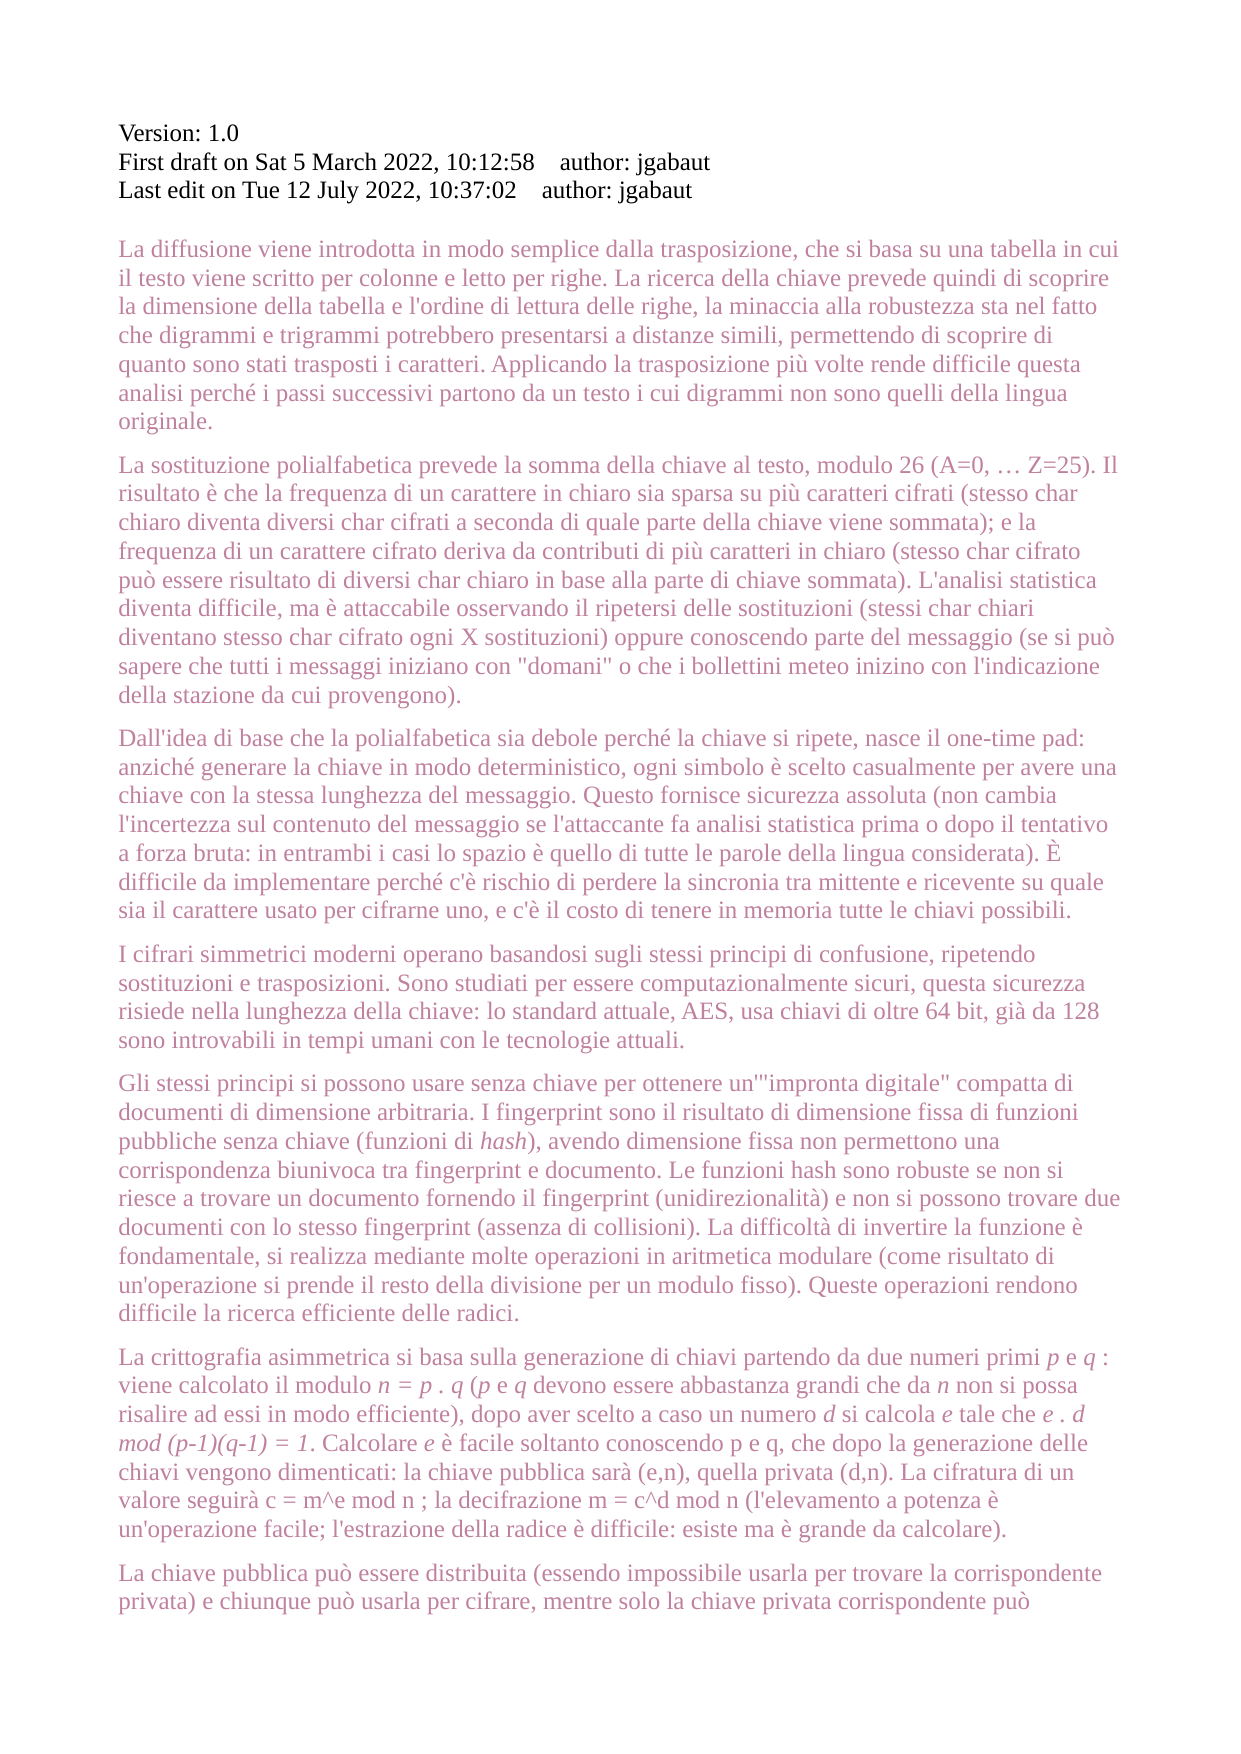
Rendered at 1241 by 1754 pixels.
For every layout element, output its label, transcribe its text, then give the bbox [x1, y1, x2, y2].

text I cifrari simmetrici moderni operano basandosi sugli stessi principi di confusione, ripetendo sostituzioni e trasposizioni. Sono studiati per essere computazionalmente sicuri, questa sicurezza risiede nella lunghezza della chiave: lo standard attuale, AES, usa chiavi di oltre 64 bit, già da 128 sono introvabili in tempi umani con le tecnologie attuali. [118, 939, 1122, 1054]
text La diffusione viene introdotta in modo semplice dalla trasposizione, che si basa su una tabella in cui il testo viene scritto per colonne e letto per righe. La ricerca della chiave prevede quindi di scoprire la dimensione della tabella e l'ordine di lettura delle righe, la minaccia alla robustezza sta nel fatto che digrammi e trigrammi potrebbero presentarsi a distanze simili, permettendo di scoprire di quanto sono stati trasposti i caratteri. Applicando la trasposizione più volte rende difficile questa analisi perché i passi successivi partono da un testo i cui digrammi non sono quelli della lingua originale. [118, 234, 1122, 435]
text La crittografia asimmetrica si basa sulla generazione di chiavi partendo da due numeri primi p e q : viene calcolato il modulo n = p . q (p e q devono essere abbastanza grandi che da n non si possa risalire ad essi in modo efficiente), dopo aver scelto a caso un numero d si calcola e tale che e . d mod (p-1)(q-1) = 1. Calcolare e è facile soltanto conoscendo p e q, che dopo la generazione delle chiavi vengono dimenticati: la chiave pubblica sarà (e,n), quella privata (d,n). La cifratura di un valore seguirà c = m^e mod n ; la decifrazione m = c^d mod n (l'elevamento a potenza è un'operazione facile; l'estrazione della radice è difficile: esiste ma è grande da calcolare). [118, 1342, 1122, 1543]
text Gli stessi principi si possono usare senza chiave per ottenere un'"impronta digitale" compatta di documenti di dimensione arbitraria. I fingerprint sono il risultato di dimensione fissa di funzioni pubbliche senza chiave (funzioni di hash), avendo dimensione fissa non permettono una corrispondenza biunivoca tra fingerprint e documento. Le funzioni hash sono robuste se non si riesce a trovare un documento fornendo il fingerprint (unidirezionalità) e non si possono trovare due documenti con lo stesso fingerprint (assenza di collisioni). La difficoltà di invertire la funzione è fondamentale, si realizza mediante molte operazioni in aritmetica modulare (come risultato di un'operazione si prende il resto della divisione per un modulo fisso). Queste operazioni rendono difficile la ricerca efficiente delle radici. [118, 1068, 1122, 1327]
text Dall'idea di base che la polialfabetica sia debole perché la chiave si ripete, nasce il one-time pad: anziché generare la chiave in modo deterministico, ogni simbolo è scelto casualmente per avere una chiave con la stessa lunghezza del messaggio. Questo fornisce sicurezza assoluta (non cambia l'incertezza sul contenuto del messaggio se l'attaccante fa analisi statistica prima o dopo il tentativo a forza bruta: in entrambi i casi lo spazio è quello di tutte le parole della lingua considerata). È difficile da implementare perché c'è rischio di perdere la sincronia tra mittente e ricevente su quale sia il carattere usato per cifrarne uno, e c'è il costo di tenere in memoria tutte le chiavi possibili. [118, 723, 1122, 924]
text La chiave pubblica può essere distribuita (essendo impossibile usarla per trovare la corrispondente privata) e chiunque può usarla per cifrare, mentre solo la chiave privata corrispondente può [118, 1558, 1122, 1615]
text La sostituzione polialfabetica prevede la somma della chiave al testo, modulo 26 (A=0, … Z=25). Il risultato è che la frequenza di un carattere in chiaro sia sparsa su più caratteri cifrati (stesso char chiaro diventa diversi char cifrati a seconda di quale parte della chiave viene sommata); e la frequenza di un carattere cifrato deriva da contributi di più caratteri in chiaro (stesso char cifrato può essere risultato di diversi char chiaro in base alla parte di chiave sommata). L'analisi statistica diventa difficile, ma è attaccabile osservando il ripetersi delle sostituzioni (stessi char chiari diventano stesso char cifrato ogni X sostituzioni) oppure conoscendo parte del messaggio (se si può sapere che tutti i messaggi iniziano con "domani" o che i bollettini meteo inizino con l'indicazione della stazione da cui provengono). [118, 450, 1122, 708]
